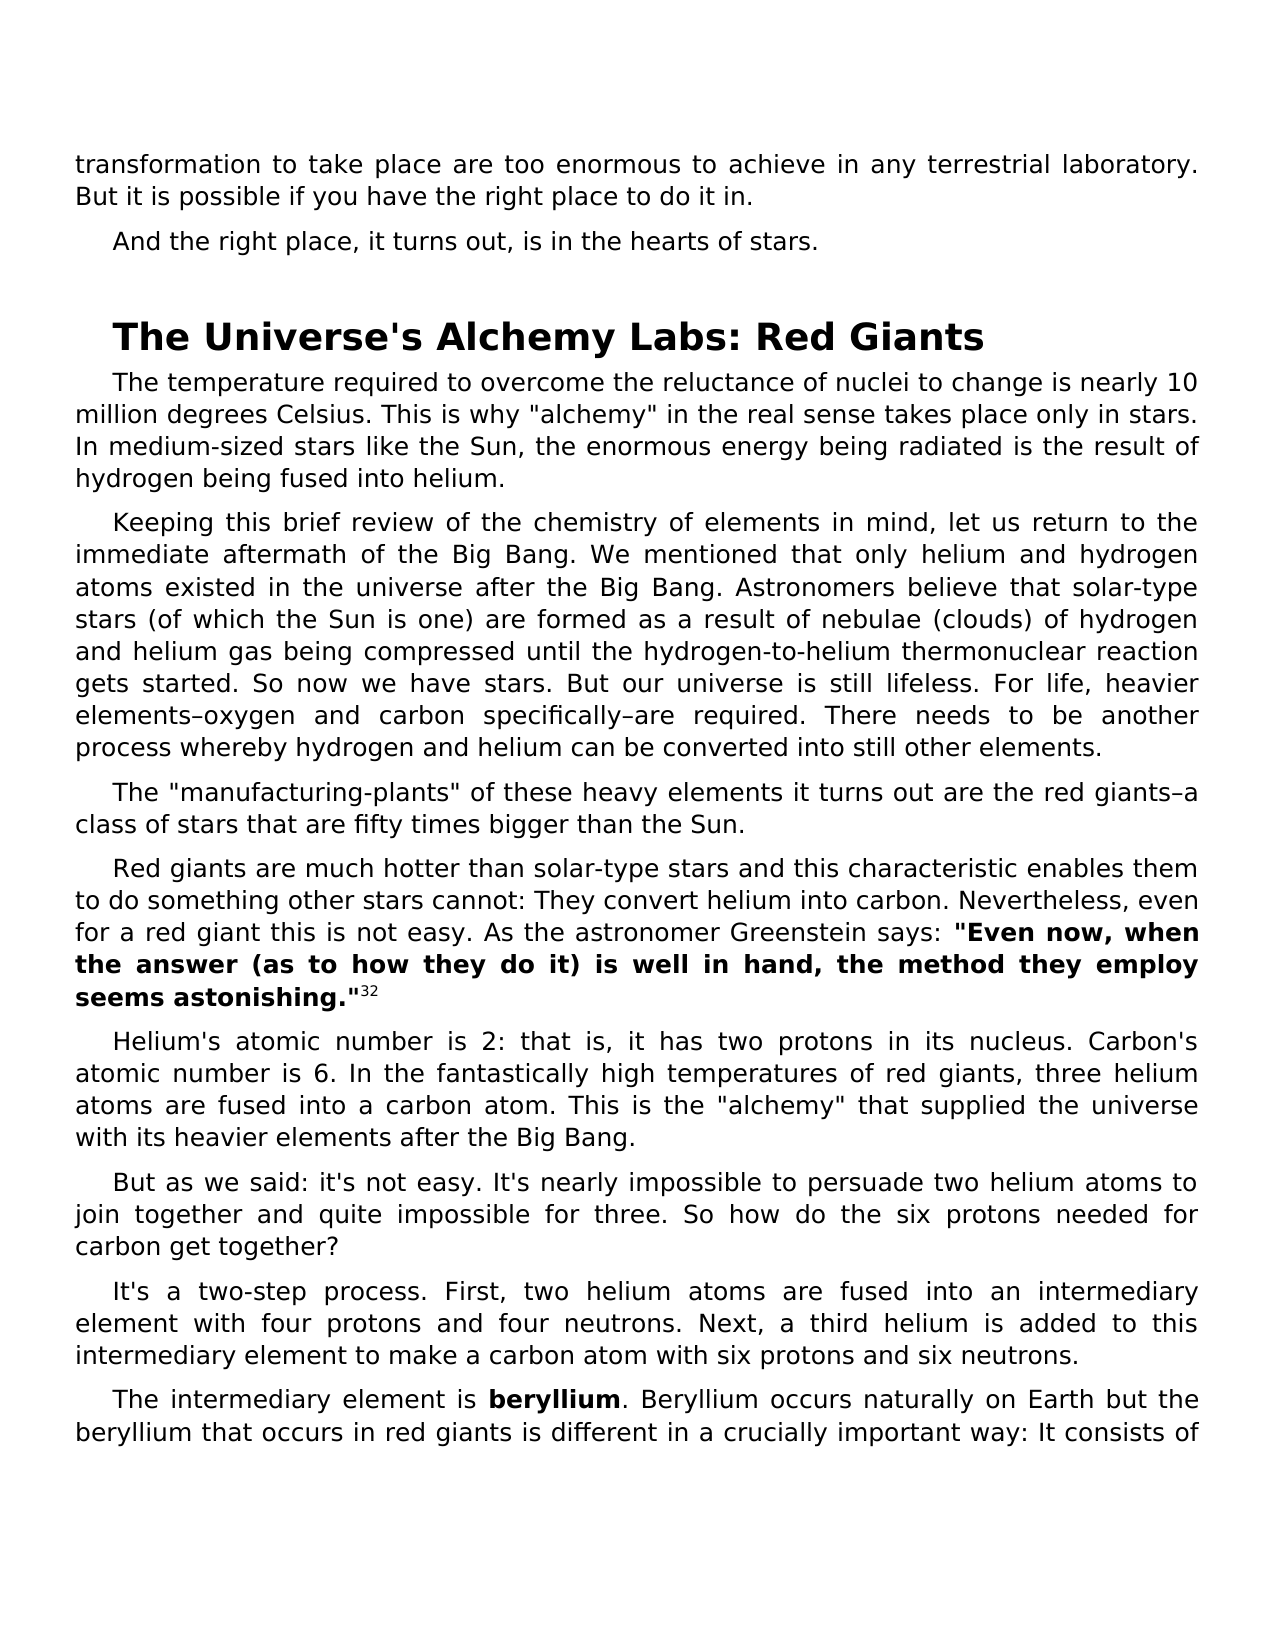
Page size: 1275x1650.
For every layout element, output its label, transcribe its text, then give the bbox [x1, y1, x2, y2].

text Helium's atomic number is 2: that is, it has two protons in its nucleus. Carbon's atomic number is 6. In the fantastically high temperatures of red giants, three helium atoms are fused into a carbon atom. This is the "alchemy" that supplied the universe with its heavier elements after the Big Bang. [75, 1027, 1200, 1153]
text The "manufacturing-plants" of these heavy elements it turns out are the red giants–a class of stars that are fifty times bigger than the Sun. [75, 778, 1200, 839]
text And the right place, it turns out, is in the hearts of stars. [75, 227, 1200, 256]
text transformation to take place are too enormous to achieve in any terrestrial laboratory. But it is possible if you have the right place to do it in. [75, 150, 1200, 211]
text The intermediary element is beryllium. Beryllium occurs naturally on Earth but the beryllium that occurs in red giants is different in a crucially important way: It consists of [75, 1386, 1200, 1447]
text But as we said: it's not easy. It's nearly impossible to persuade two helium atoms to join together and quite impossible for three. So how do the six protons needed for carbon get together? [75, 1168, 1200, 1262]
text Red giants are much hotter than solar-type stars and this characteristic enables them to do something other stars cannot: They convert helium into carbon. Nevertheless, even for a red giant this is not easy. As the astronomer Greenstein says: "Even now, when the answer (as to how they do it) is well in hand, the method they employ seems astonishing."32 [75, 854, 1200, 1012]
text The temperature required to overcome the reluctance of nuclei to change is nearly 10 million degrees Celsius. This is why "alchemy" in the real sense takes place only in stars. In medium-sized stars like the Sun, the enormous energy being radiated is the result of hydrogen being fused into helium. [75, 368, 1200, 493]
text It's a two-step process. First, two helium atoms are fused into an intermediary element with four protons and four neutrons. Next, a third helium is added to this intermediary element to make a carbon atom with six protons and six neutrons. [75, 1277, 1200, 1370]
text Keeping this brief review of the chemistry of elements in mind, let us return to the immediate aftermath of the Big Bang. We mentioned that only helium and hydrogen atoms existed in the universe after the Big Bang. Astronomers believe that solar-type stars (of which the Sun is one) are formed as a result of nebulae (clouds) of hydrogen and helium gas being compressed until the hydrogen-to-helium thermonuclear reaction gets started. So now we have stars. But our universe is still lifeless. For life, heavier elements–oxygen and carbon specifically–are required. There needs to be another process whereby hydrogen and helium can be converted into still other elements. [75, 509, 1200, 762]
subtitle The Universe's Alchemy Labs: Red Giants [112, 316, 1200, 359]
